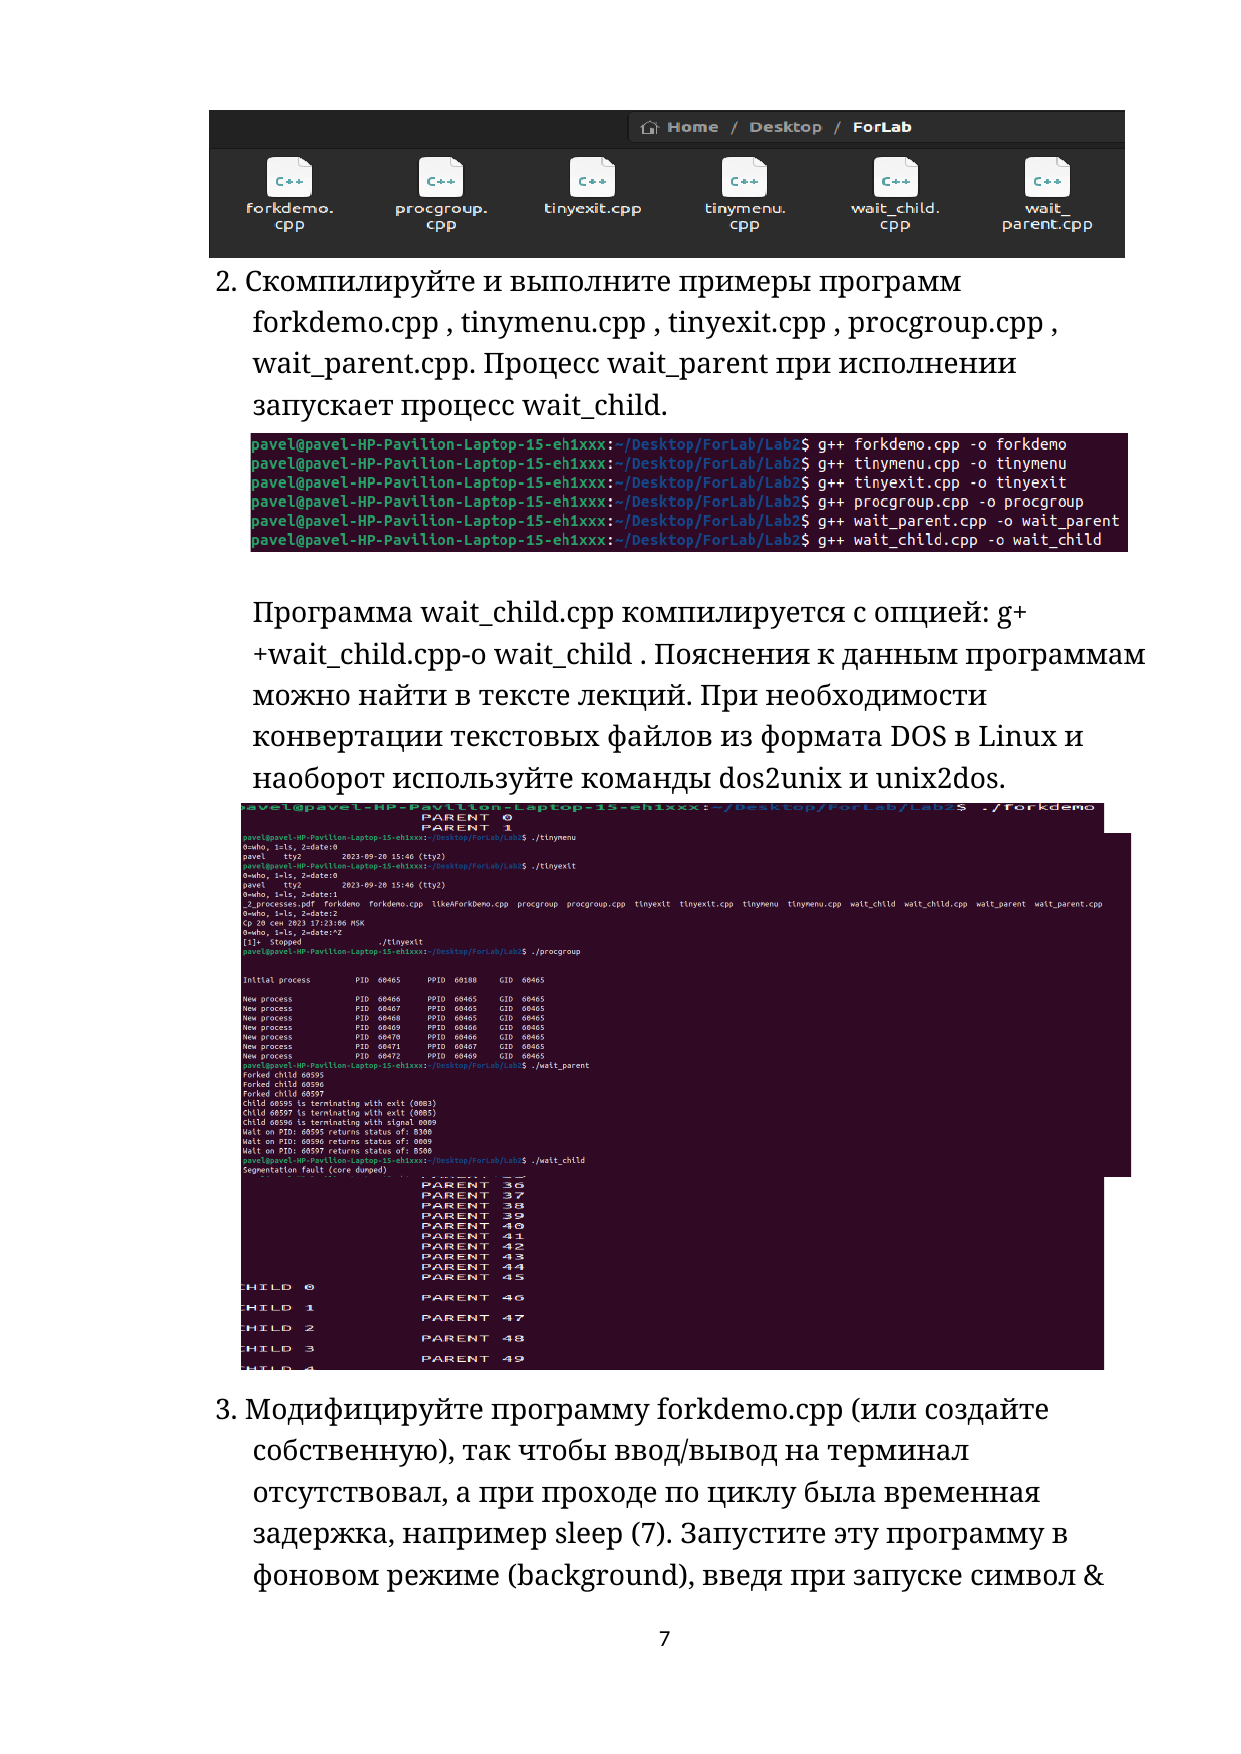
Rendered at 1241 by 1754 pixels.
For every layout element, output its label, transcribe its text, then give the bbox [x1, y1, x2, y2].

picture [250, 433, 1128, 552]
picture [209, 110, 1125, 258]
text 3. Модифицируйте программу forkdemo.cpp (или создайте собственную), так чтобы ввод/вывод на терминал отсутствовал, а при проходе по циклу была временная задержка, например sleep (7). Запустите эту программу в фоновом режиме (background), введя при запуске символ & [215, 816, 1152, 1593]
text 2. Скомпилируйте и выполните примеры программ forkdemo.cpp , tinymenu.cpp , tinyexit.cpp , procgroup.cpp , wait_parent.cpp. Процесс wait_parent при исполнении запускает процесс wait_child. Программа wait_child.cpp компилируется с опцией: g++wait_child.cpp-o wait_child . Пояснения к данным программам можно найти в тексте лекций. При необходимости конвертации текстовых файлов из формата DOS в Linux и наоборот используйте команды dos2unix и unix2dos. [215, 118, 1152, 796]
picture [241, 803, 1132, 1370]
